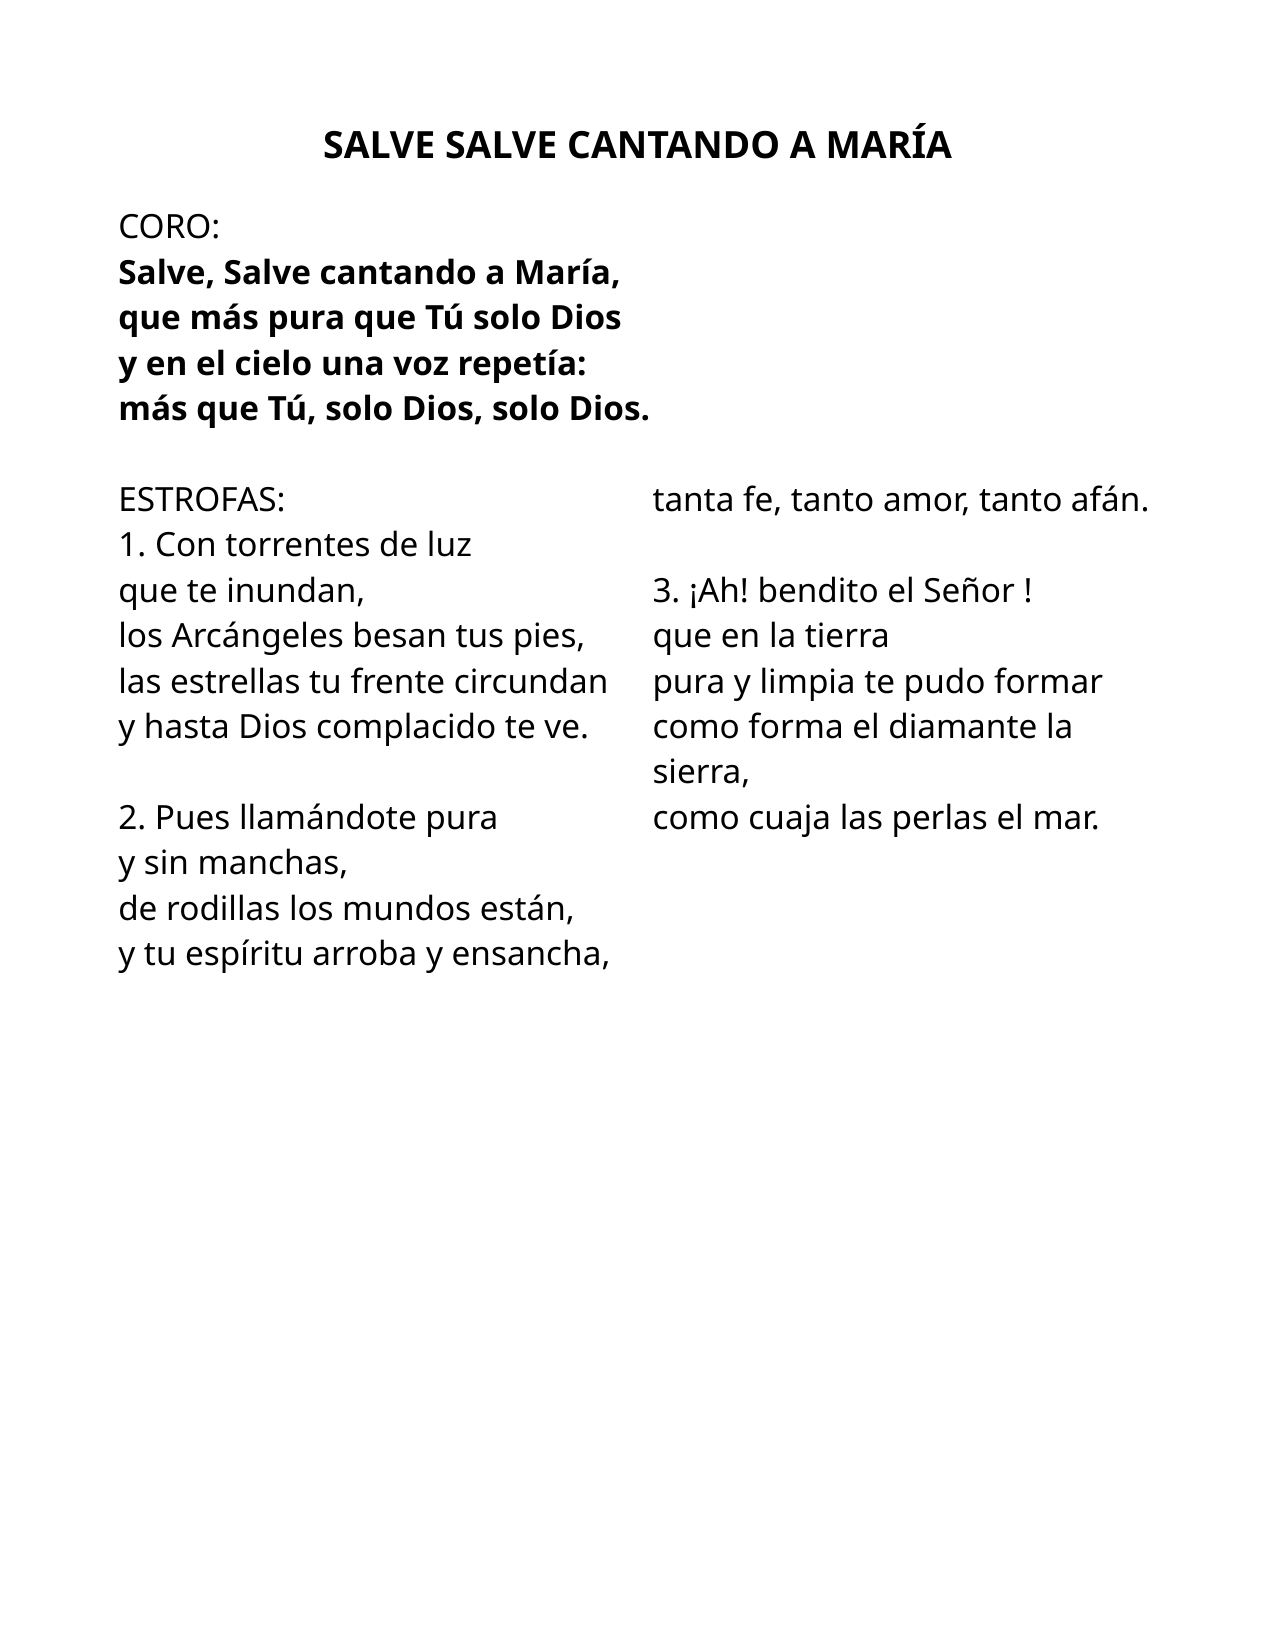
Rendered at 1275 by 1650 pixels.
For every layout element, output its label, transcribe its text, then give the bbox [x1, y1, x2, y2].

text SALVE SALVE CANTANDO A MARÍA [118, 118, 1157, 169]
text ESTROFAS: 1. Con torrentes de luz que te inundan, los Arcángeles besan tus pies, las estrellas tu frente circundan y hasta Dios complacido te ve. 2. Pues llamándote pura y sin manchas, de rodillas los mundos están, y tu espíritu arroba y ensancha, [118, 476, 623, 975]
text CORO: [118, 203, 1157, 249]
text tanta fe, tanto amor, tanto afán. 3. ¡Ah! bendito el Señor ! que en la tierra pura y limpia te pudo formar como forma el diamante la sierra, como cuaja las perlas el mar. [652, 476, 1157, 839]
text Salve, Salve cantando a María, que más pura que Tú solo Dios y en el cielo una voz repetía: más que Tú, solo Dios, solo Dios. [118, 249, 1157, 476]
